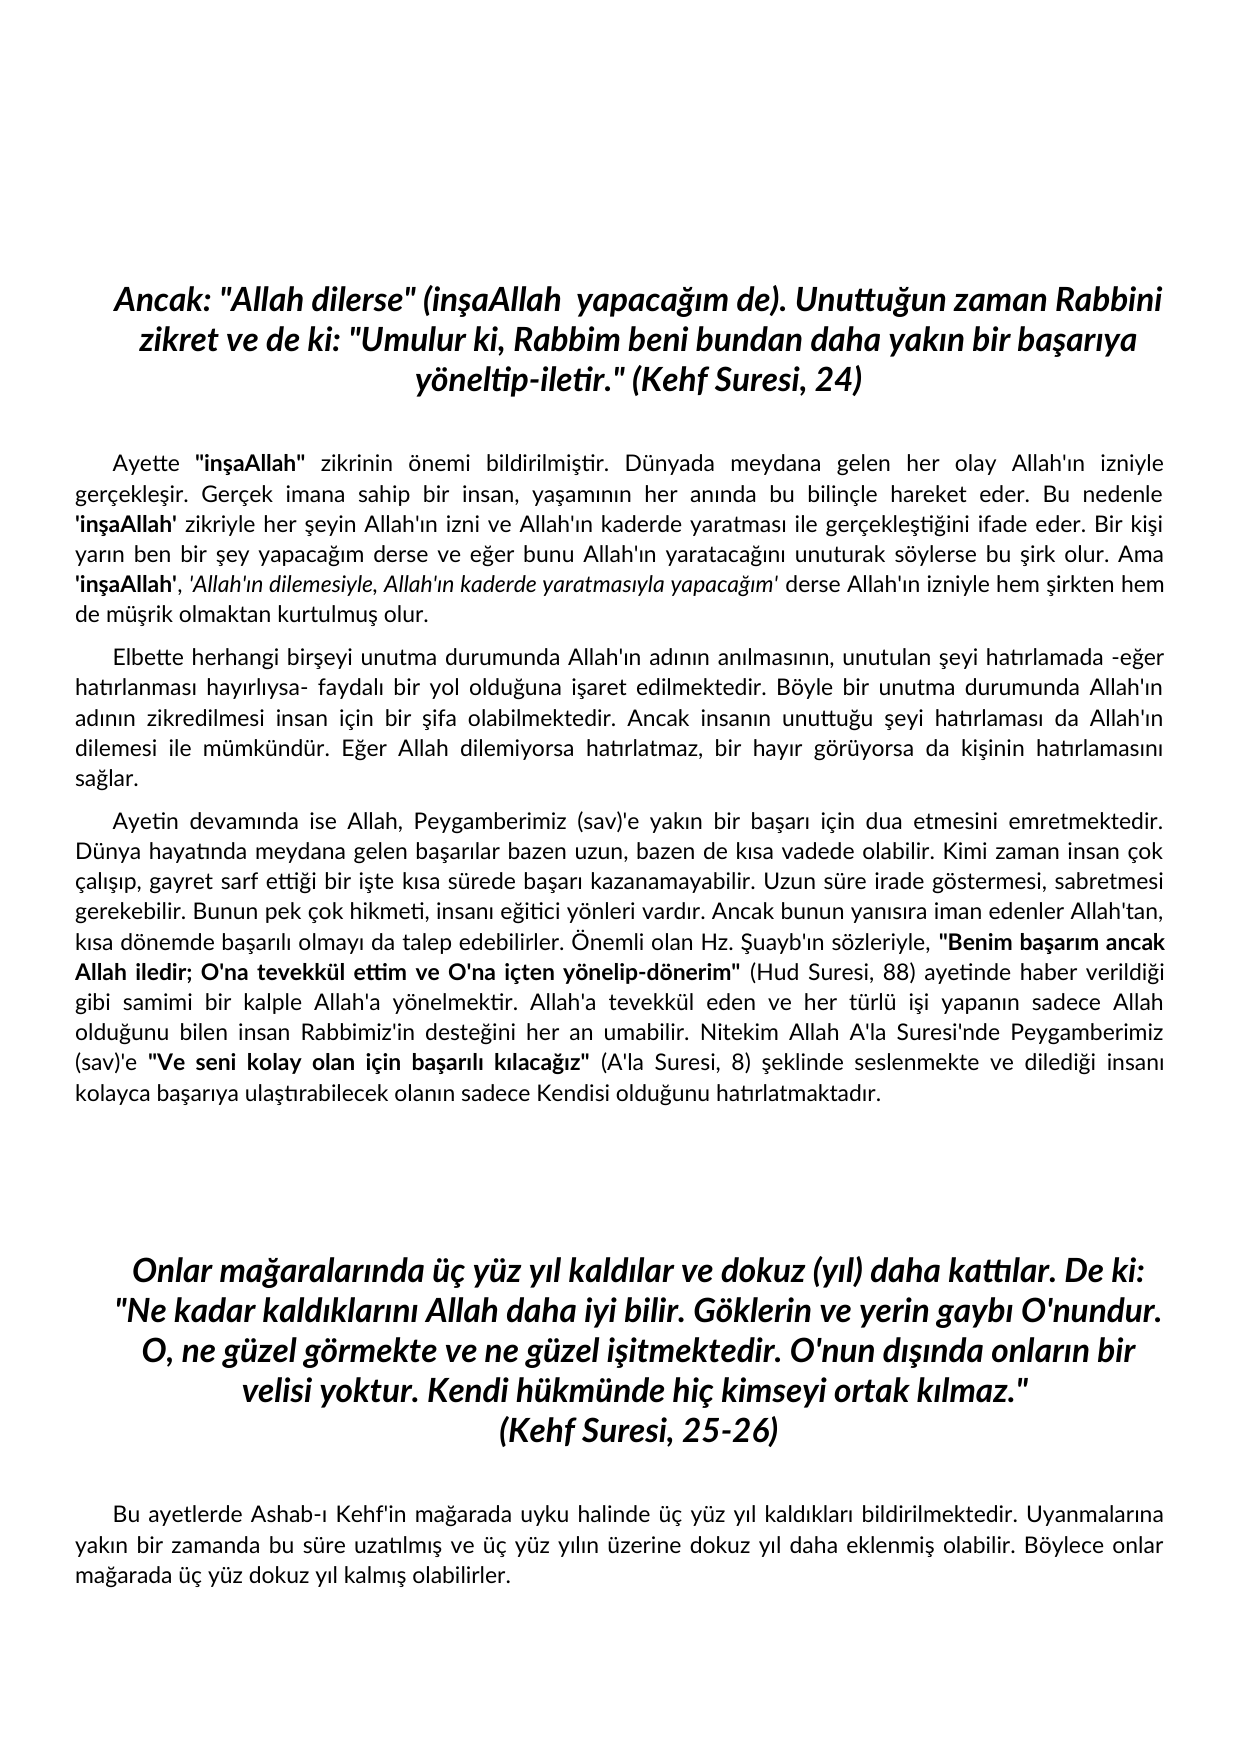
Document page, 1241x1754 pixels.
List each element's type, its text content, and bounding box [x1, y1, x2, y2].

text Ayetin devamında ise Allah, Peygamberimiz (sav)'e yakın bir başarı için dua etmesini emretmektedir. Dünya hayatında meydana gelen başarılar bazen uzun, bazen de kısa vadede olabilir. Kimi zaman insan çok çalışıp, gayret sarf ettiği bir işte kısa sürede başarı kazanamayabilir. Uzun süre irade göstermesi, sabretmesi gerekebilir. Bunun pek çok hikmeti, insanı eğitici yönleri vardır. Ancak bunun yanısıra iman edenler Allah'tan, kısa dönemde başarılı olmayı da talep edebilirler. Önemli olan Hz. Şuayb'ın sözleriyle, "Benim başarım ancak Allah iledir; O'na tevekkül ettim ve O'na içten yönelip-dönerim" (Hud Suresi, 88) ayetinde haber verildiği gibi samimi bir kalple Allah'a yönelmektir. Allah'a tevekkül eden ve her türlü işi yapanın sadece Allah olduğunu bilen insan Rabbimiz'in desteğini her an umabilir. Nitekim Allah A'la Suresi'nde Peygamberimiz (sav)'e "Ve seni kolay olan için başarılı kılacağız" (A'la Suresi, 8) şeklinde seslenmekte ve dilediği insanı kolayca başarıya ulaştırabilecek olanın sadece Kendisi olduğunu hatırlatmaktadır. [75, 806, 1165, 1106]
subtitle Ancak: "Allah dilerse" (inşaAllah yapacağım de). Unuttuğun zaman Rabbini zikret ve de ki: "Umulur ki, Rabbim beni bundan daha yakın bir başarıya yöneltip-iletir." (Kehf Suresi, 24) [112, 278, 1165, 398]
text Elbette herhangi birşeyi unutma durumunda Allah'ın adının anılmasının, unutulan şeyi hatırlamada -eğer hatırlanması hayırlıysa- faydalı bir yol olduğuna işaret edilmektedir. Böyle bir unutma durumunda Allah'ın adının zikredilmesi insan için bir şifa olabilmektedir. Ancak insanın unuttuğu şeyi hatırlaması da Allah'ın dilemesi ile mümkündür. Eğer Allah dilemiyorsa hatırlatmaz, bir hayır görüyorsa da kişinin hatırlamasını sağlar. [75, 643, 1165, 791]
text Ayette "inşaAllah" zikrinin önemi bildirilmiştir. Dünyada meydana gelen her olay Allah'ın izniyle gerçekleşir. Gerçek imana sahip bir insan, yaşamının her anında bu bilinçle hareket eder. Bu nedenle 'inşaAllah' zikriyle her şeyin Allah'ın izni ve Allah'ın kaderde yaratması ile gerçekleştiğini ifade eder. Bir kişi yarın ben bir şey yapacağım derse ve eğer bunu Allah'ın yaratacağını unuturak söylerse bu şirk olur. Ama 'inşaAllah', 'Allah'ın dilemesiyle, Allah'ın kaderde yaratmasıyla yapacağım' derse Allah'ın izniyle hem şirkten hem de müşrik olmaktan kurtulmuş olur. [75, 449, 1165, 628]
subtitle Onlar mağaralarında üç yüz yıl kaldılar ve dokuz (yıl) daha kattılar. De ki: "Ne kadar kaldıklarını Allah daha iyi bilir. Göklerin ve yerin gaybı O'nundur. O, ne güzel görmekte ve ne güzel işitmektedir. O'nun dışında onların bir velisi yoktur. Kendi hükmünde hiç kimseyi ortak kılmaz." (Kehf Suresi, 25-26) [112, 1249, 1165, 1449]
text Bu ayetlerde Ashab-ı Kehf'in mağarada uyku halinde üç yüz yıl kaldıkları bildirilmektedir. Uyanmalarına yakın bir zamanda bu süre uzatılmış ve üç yüz yılın üzerine dokuz yıl daha eklenmiş olabilir. Böylece onlar mağarada üç yüz dokuz yıl kalmış olabilirler. [75, 1500, 1165, 1588]
